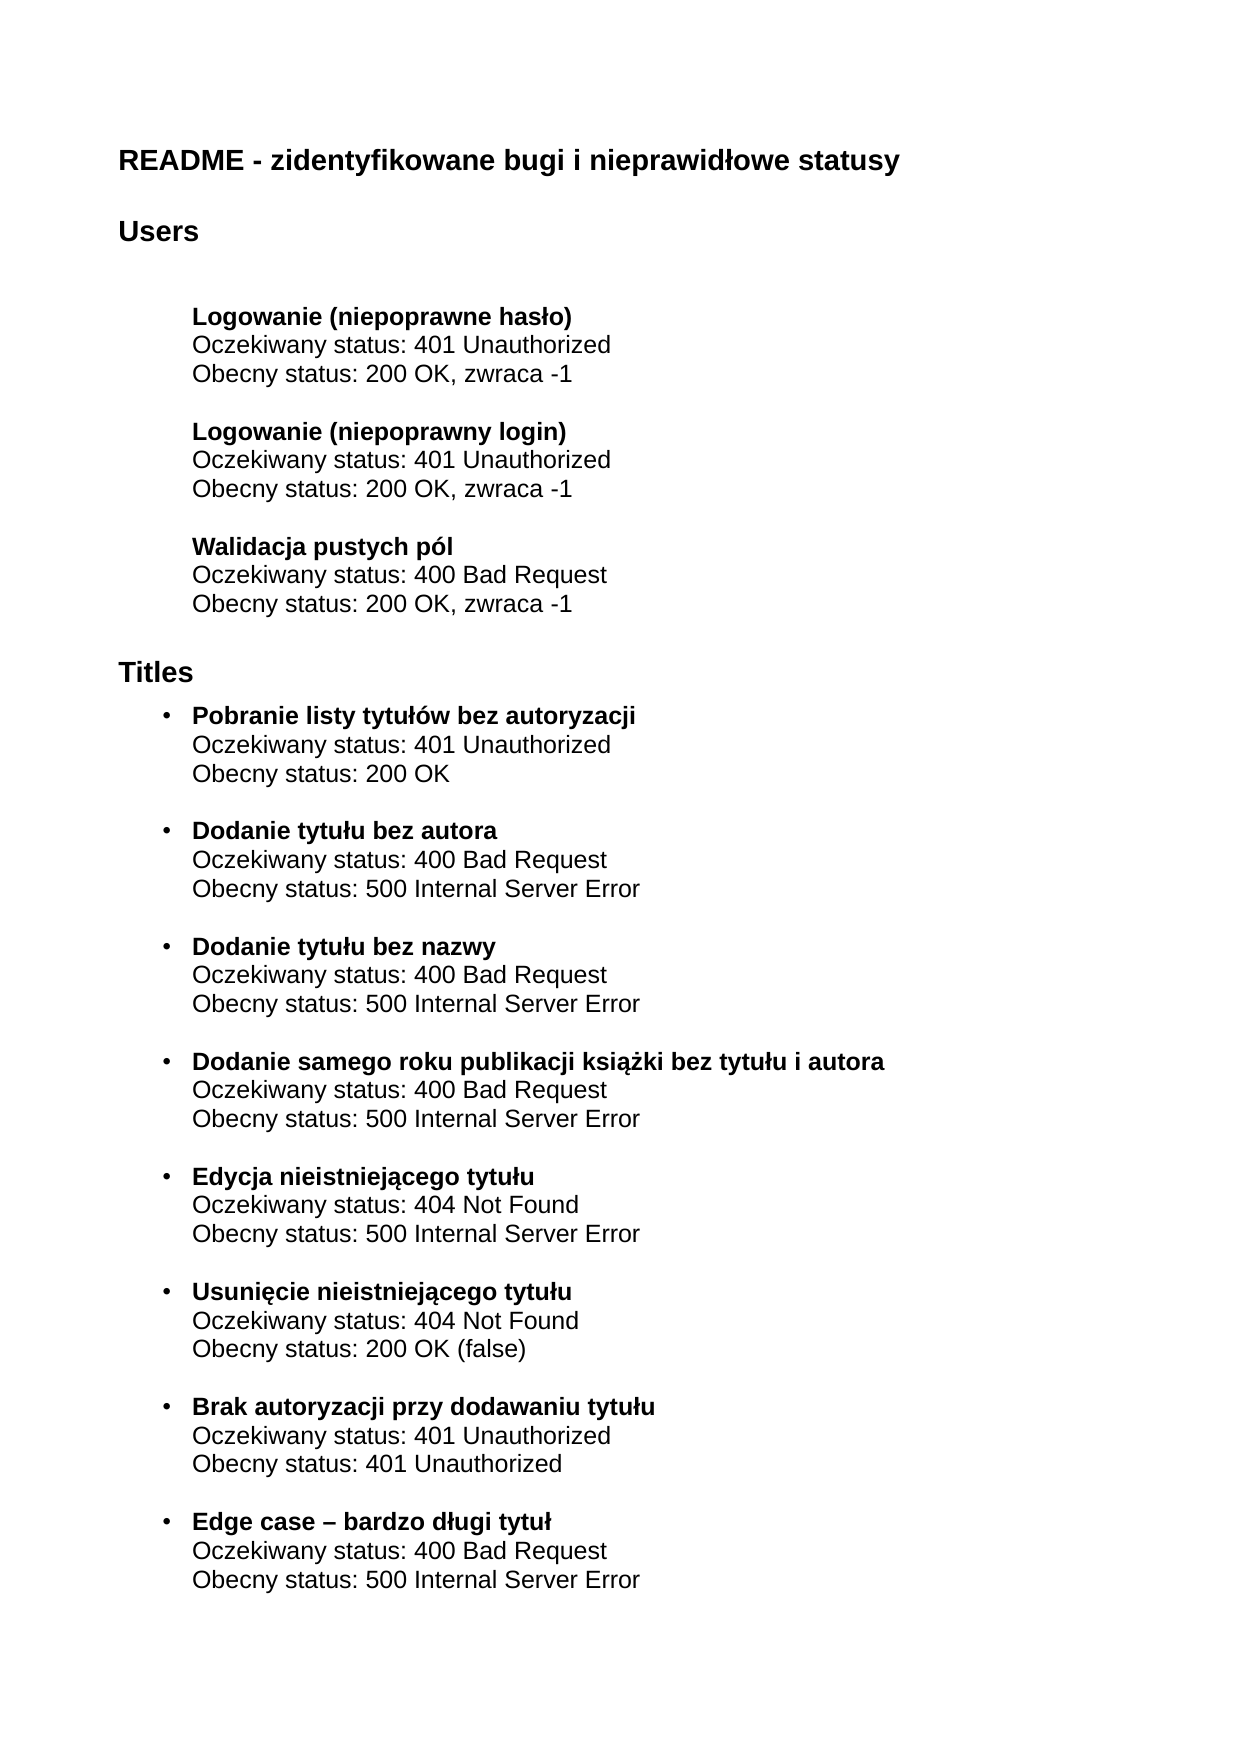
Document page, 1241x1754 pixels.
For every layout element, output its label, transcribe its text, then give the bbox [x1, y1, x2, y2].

list Edge case – bardzo długi tytuł Oczekiwany status: 400 Bad Request Obecny status: 500 Internal Server Error [162, 1507, 1122, 1593]
list Usunięcie nieistniejącego tytułu Oczekiwany status: 404 Not Found Obecny status: 200 OK (false) [162, 1277, 1122, 1392]
subtitle README - zidentyfikowane bugi i nieprawidłowe statusy [118, 143, 1122, 177]
list Dodanie tytułu bez autora Oczekiwany status: 400 Bad Request Obecny status: 500 Internal Server Error [162, 816, 1122, 931]
list Logowanie (niepoprawny login) Oczekiwany status: 401 Unauthorized Obecny status: 200 OK, zwraca -1 [162, 416, 1122, 531]
list Walidacja pustych pól Oczekiwany status: 400 Bad Request Obecny status: 200 OK, zwraca -1 [162, 531, 1122, 618]
list Logowanie (niepoprawne hasło) Oczekiwany status: 401 Unauthorized Obecny status: 200 OK, zwraca -1 [162, 301, 1122, 416]
subtitle Titles [118, 655, 1122, 689]
list Dodanie tytułu bez nazwy Oczekiwany status: 400 Bad Request Obecny status: 500 Internal Server Error [162, 931, 1122, 1047]
subtitle Users [118, 214, 1122, 248]
list Brak autoryzacji przy dodawaniu tytułu Oczekiwany status: 401 Unauthorized Obecny status: 401 Unauthorized [162, 1392, 1122, 1507]
list Edycja nieistniejącego tytułu Oczekiwany status: 404 Not Found Obecny status: 500 Internal Server Error [162, 1162, 1122, 1277]
list Dodanie samego roku publikacji książki bez tytułu i autora Oczekiwany status: 400 Bad Request Obecny status: 500 Internal Server Error [162, 1047, 1122, 1162]
list Pobranie listy tytułów bez autoryzacji Oczekiwany status: 401 Unauthorized Obecny status: 200 OK [162, 701, 1122, 816]
